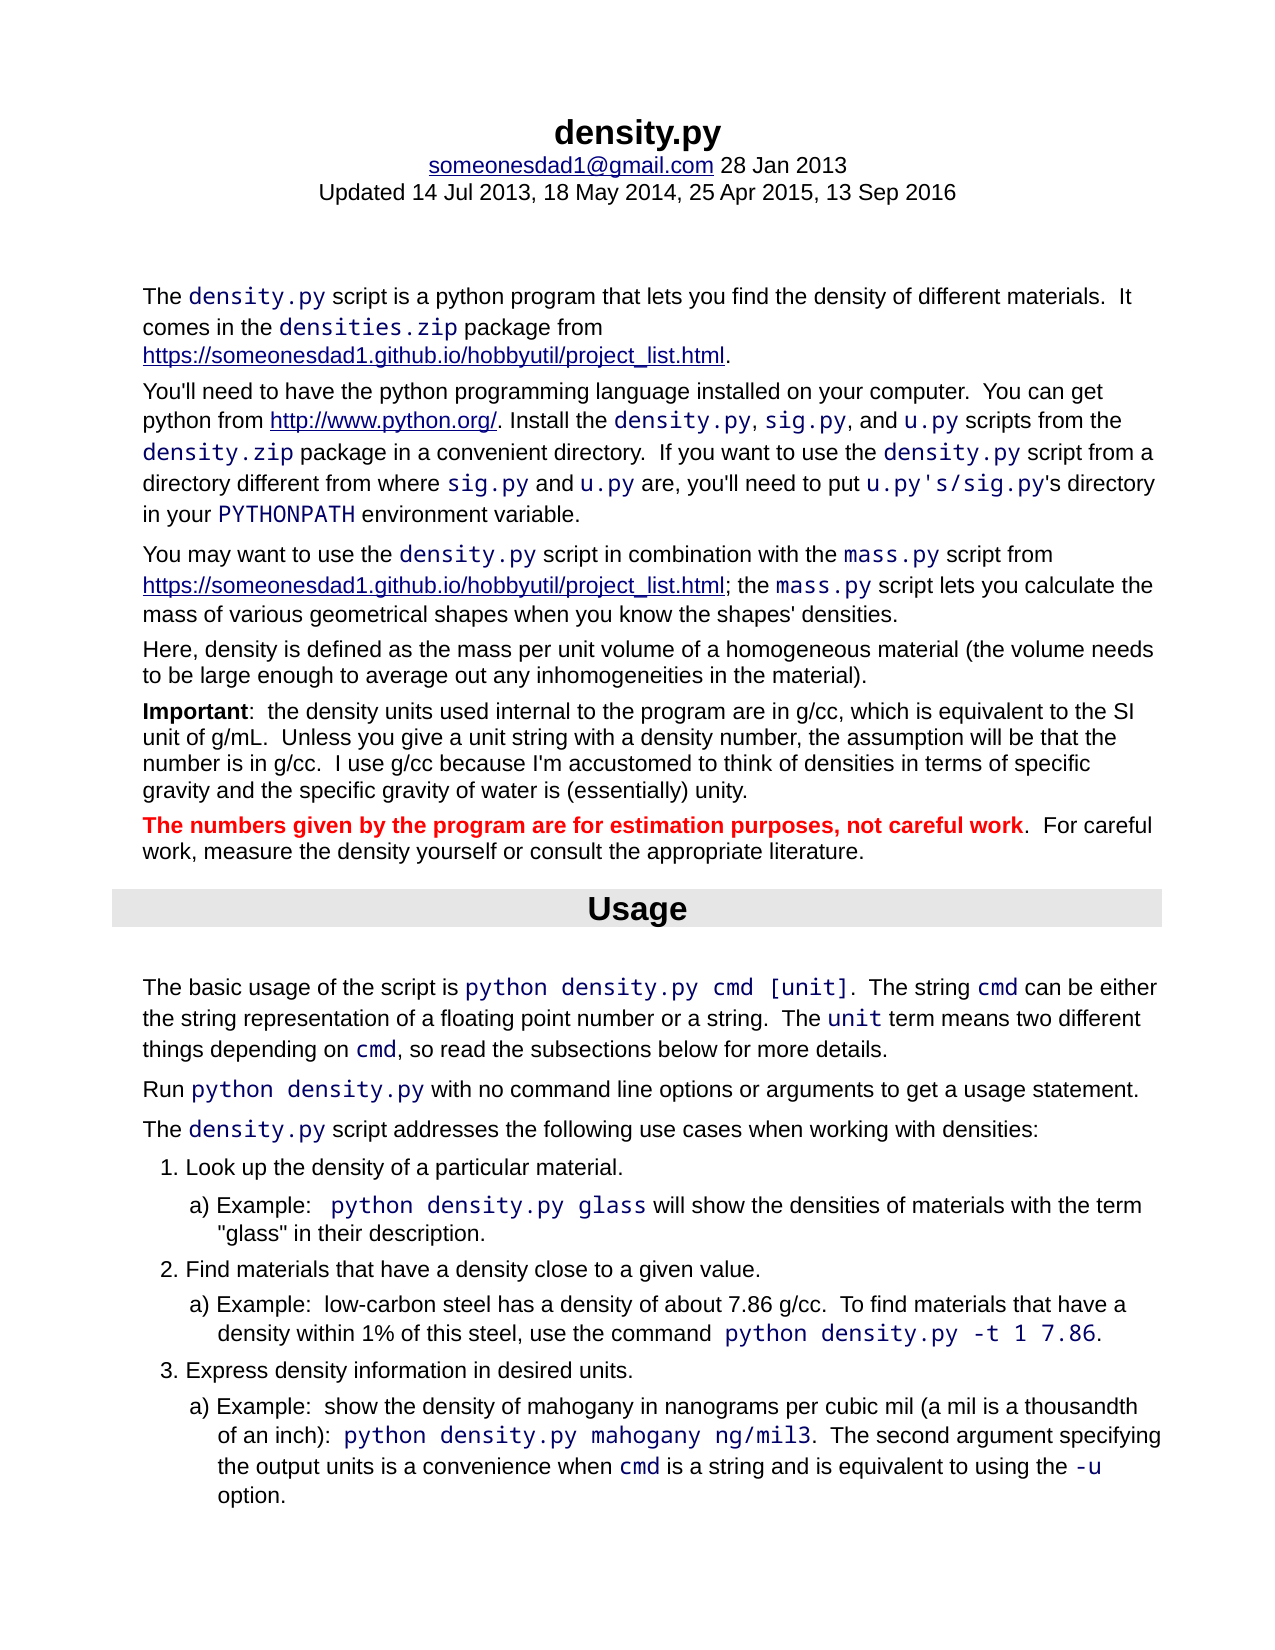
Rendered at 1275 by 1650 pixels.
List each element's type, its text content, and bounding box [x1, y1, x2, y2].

title density.py [112, 112, 1162, 152]
text Here, density is defined as the mass per unit volume of a homogeneous material (the volume needs to be large enough to average out any inhomogeneities in the material). [142, 636, 1162, 689]
list Look up the density of a particular material. [172, 1154, 1162, 1180]
text The basic usage of the script is python density.py cmd [unit]. The string cmd can be either the string representation of a floating point number or a string. The unit term means two different things depending on cmd, so read the subsections below for more details. [142, 971, 1162, 1064]
subtitle someonesdad1@gmail.com 28 Jan 2013 [112, 152, 1162, 178]
text Run python density.py with no command line options or arguments to get a usage statement. [142, 1073, 1162, 1104]
text You'll need to have the python programming language installed on your computer. You can get python from http://www.python.org/. Install the density.py, sig.py, and u.py scripts from the density.zip package in a convenient directory. If you want to use the density.py script from a directory different from where sig.py and u.py are, you'll need to put u.py's/sig.py's directory in your PYTHONPATH environment variable. [142, 378, 1162, 529]
list Express density information in desired units. [172, 1357, 1162, 1384]
text The density.py script is a python program that lets you find the density of different materials. It comes in the densities.zip package from https://someonesdad1.github.io/hobbyutil/project_list.html. [142, 280, 1162, 369]
text The density.py script addresses the following use cases when working with densities: [142, 1113, 1162, 1145]
list Example: python density.py glass will show the densities of materials with the term "glass" in their description. [202, 1189, 1162, 1247]
text The numbers given by the program are for estimation purposes, not careful work. For careful work, measure the density yourself or consult the appropriate literature. [142, 812, 1162, 865]
list Find materials that have a density close to a given value. [172, 1256, 1162, 1282]
subtitle Updated 14 Jul 2013, 18 May 2014, 25 Apr 2015, 13 Sep 2016 [112, 178, 1162, 205]
list Example: low-carbon steel has a density of about 7.86 g/cc. To find materials that have a density within 1% of this steel, use the command python density.py -t 1 7.86. [202, 1291, 1162, 1348]
text You may want to use the density.py script in combination with the mass.py script from https://someonesdad1.github.io/hobbyutil/project_list.html; the mass.py script lets you calculate the mass of various geometrical shapes when you know the shapes' densities. [142, 538, 1162, 627]
list Example: show the density of mahogany in nanograms per cubic mil (a mil is a thousandth of an inch): python density.py mahogany ng/mil3. The second argument specifying the output units is a convenience when cmd is a string and is equivalent to using the -u option. [202, 1393, 1162, 1508]
text Important: the density units used internal to the program are in g/cc, which is equivalent to the SI unit of g/mL. Unless you give a unit string with a density number, the assumption will be that the number is in g/cc. I use g/cc because I'm accustomed to think of densities in terms of specific gravity and the specific gravity of water is (essentially) unity. [142, 698, 1162, 803]
subtitle Usage [112, 889, 1162, 927]
